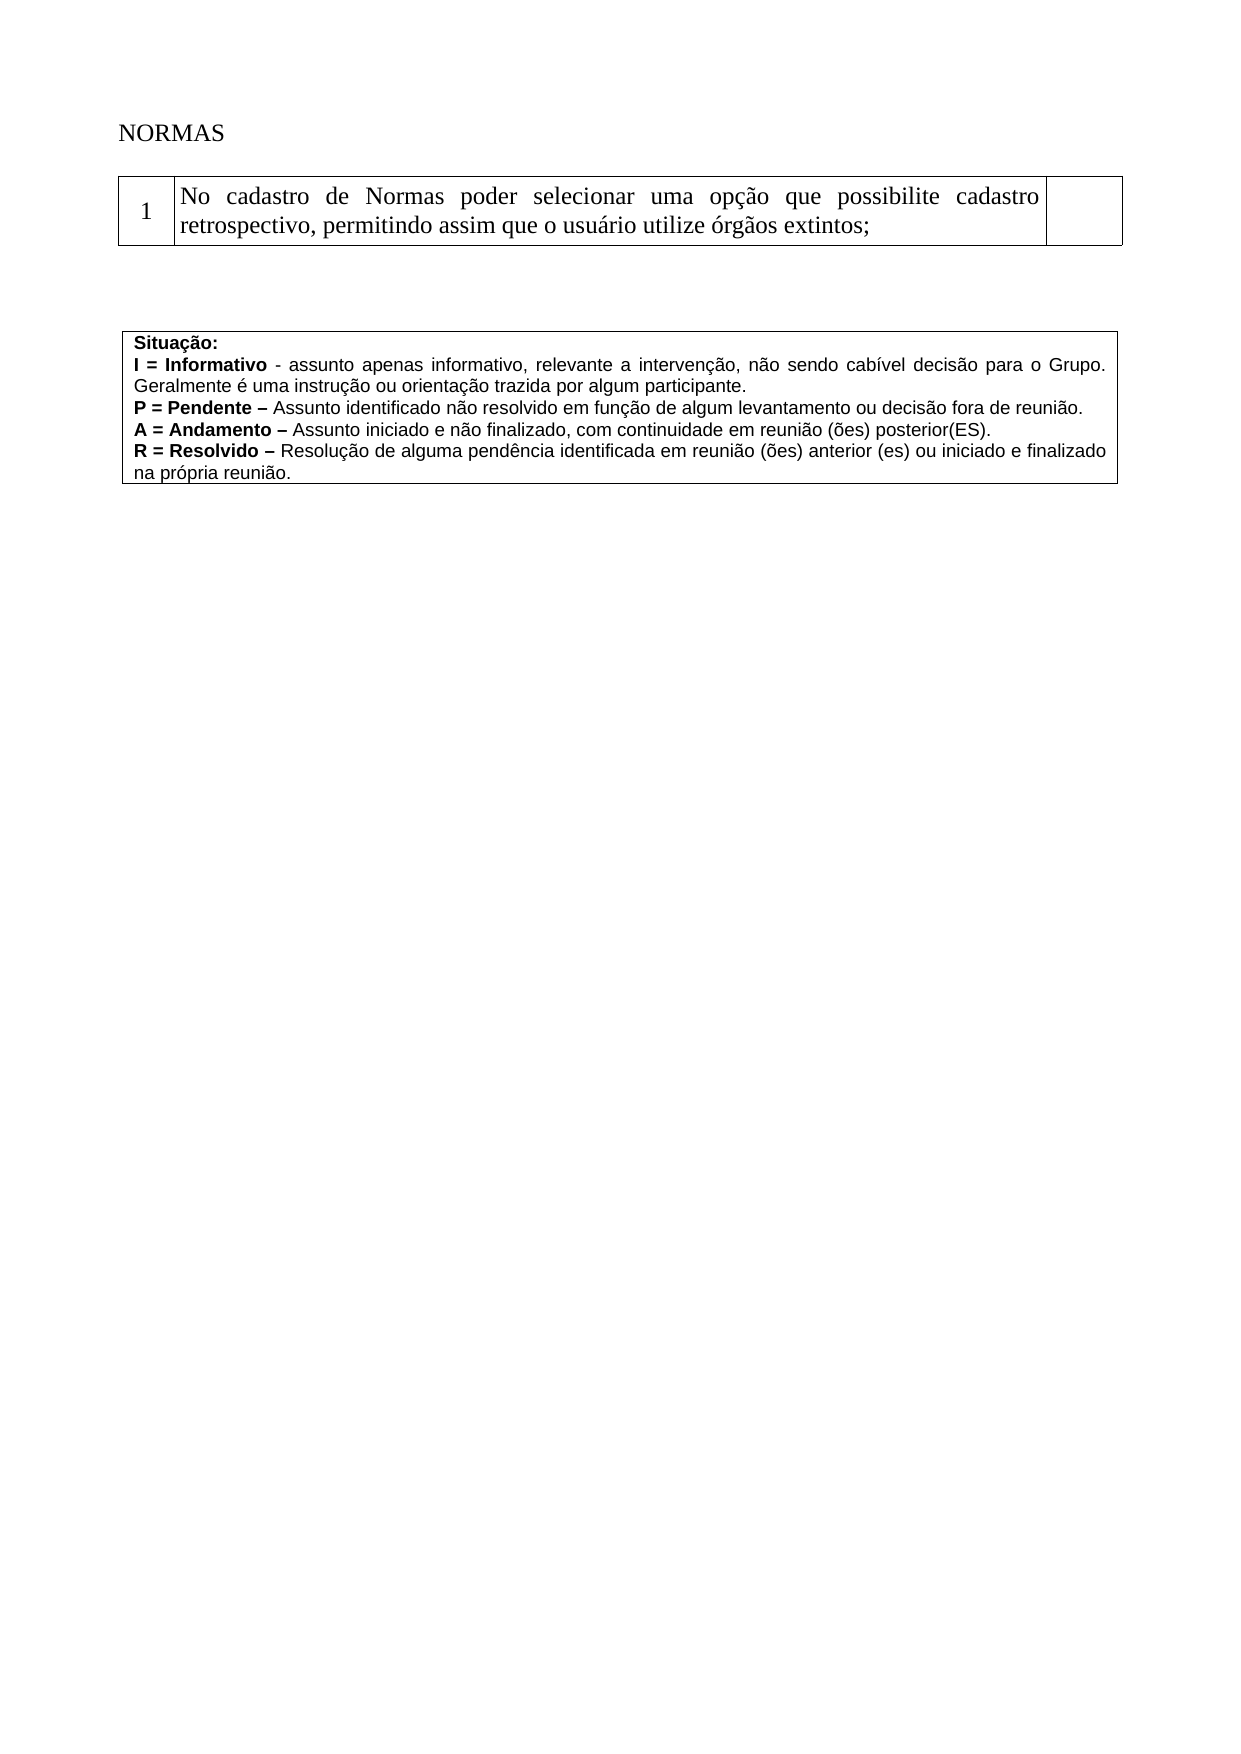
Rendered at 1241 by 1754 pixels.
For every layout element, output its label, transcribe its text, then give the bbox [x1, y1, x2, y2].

table_header No cadastro de Normas poder selecionar uma opção que possibilite cadastro retrospectivo, permitindo assim que o usuário utilize órgãos extintos; [175, 177, 1046, 245]
table_header [1047, 177, 1122, 245]
table_header 1 [119, 177, 174, 245]
text NORMAS [118, 118, 1122, 147]
table_header Situação: I = Informativo - assunto apenas informativo, relevante a intervenção, não sendo cabível decisão para o Grupo. Geralmente é uma instrução ou orientação trazida por algum participante. P = Pendente – Assunto identificado não resolvido em função de algum levantamento ou decisão fora de reunião. A = Andamento – Assunto iniciado e não finalizado, com continuidade em reunião (ões) posterior(ES). R = Resolvido – Resolução de alguma pendência identificada em reunião (ões) anterior (es) ou iniciado e finalizado na própria reunião. [123, 332, 1117, 483]
